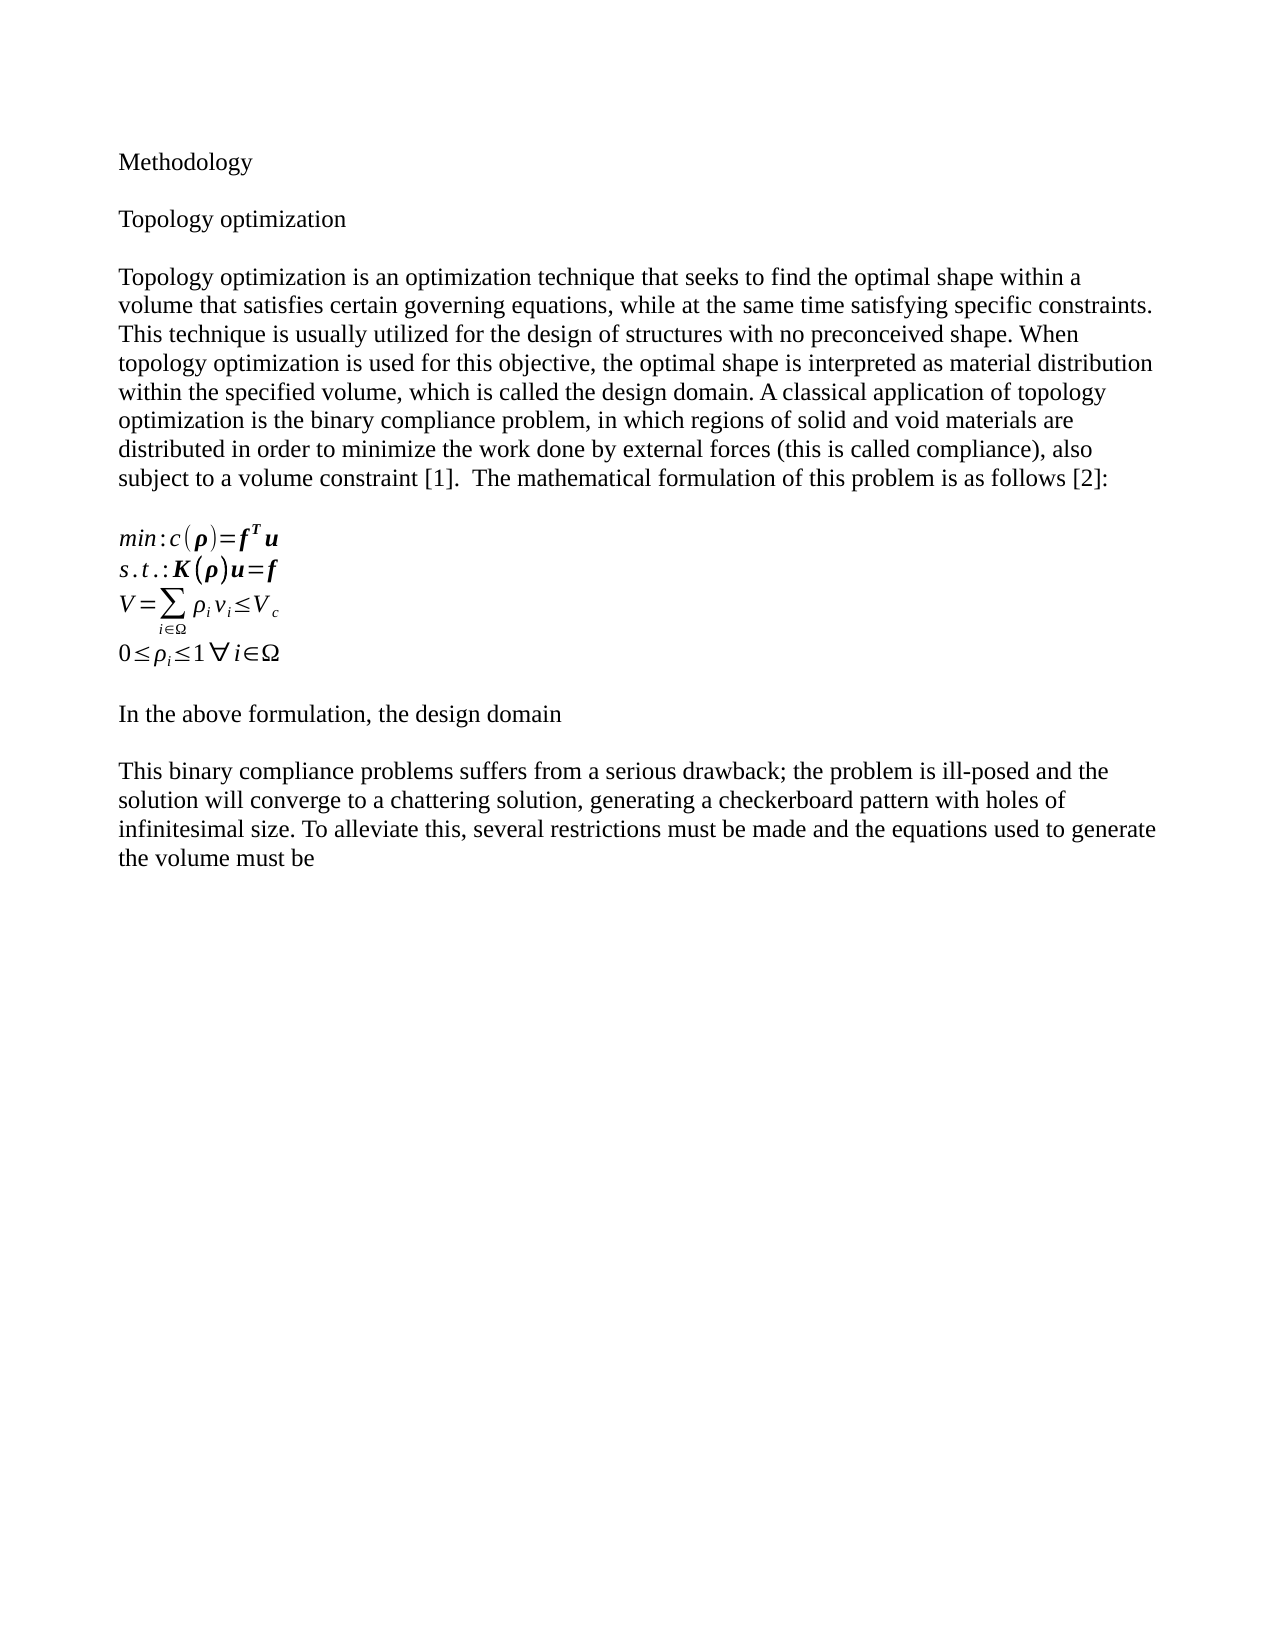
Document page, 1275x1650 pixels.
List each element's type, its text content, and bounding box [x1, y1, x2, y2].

text Topology optimization [118, 204, 1157, 233]
text In the above formulation, the design domain [118, 699, 1157, 728]
text This binary compliance problems suffers from a serious drawback; the problem is ill-posed and the solution will converge to a chattering solution, generating a checkerboard pattern with holes of infinitesimal size. To alleviate this, several restrictions must be made and the equations used to generate the volume must be [118, 756, 1157, 871]
text Methodology [118, 147, 1157, 176]
text Topology optimization is an optimization technique that seeks to find the optimal shape within a volume that satisfies certain governing equations, while at the same time satisfying specific constraints. This technique is usually utilized for the design of structures with no preconceived shape. When topology optimization is used for this objective, the optimal shape is interpreted as material distribution within the specified volume, which is called the design domain. A classical application of topology optimization is the binary compliance problem, in which regions of solid and void materials are distributed in order to minimize the work done by external forces (this is called compliance), also subject to a volume constraint [1]. The mathematical formulation of this problem is as follows [2]: [118, 262, 1157, 492]
